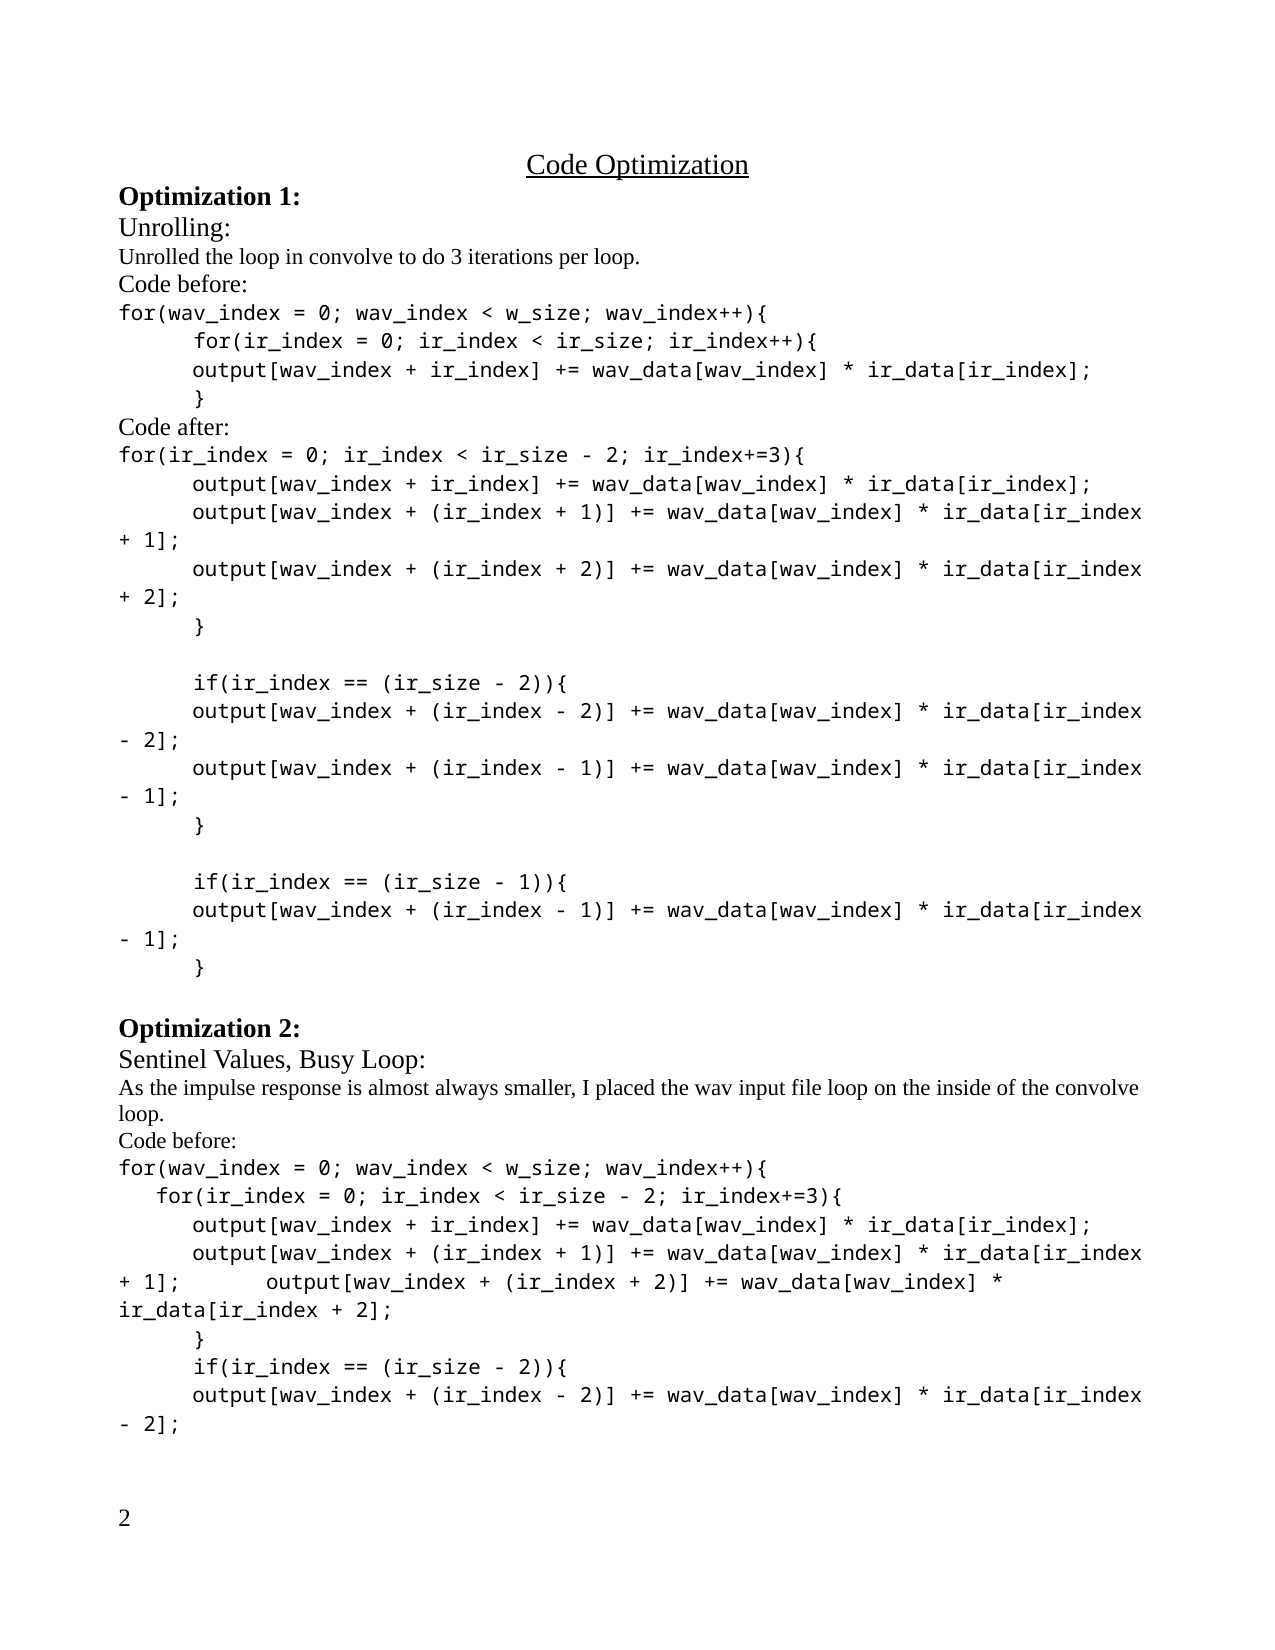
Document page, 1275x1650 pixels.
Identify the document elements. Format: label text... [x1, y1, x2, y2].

text } [118, 952, 1157, 981]
text Optimization 2: [118, 1012, 1157, 1043]
text if(ir_index == (ir_size - 2)){ [118, 668, 1157, 696]
text Unrolling: [118, 212, 1157, 243]
text } [118, 611, 1157, 639]
text Code after: [118, 412, 1157, 440]
text Code before: [118, 1127, 1157, 1153]
text Optimization 1: [118, 180, 1157, 212]
text output[wav_index + (ir_index - 1)] += wav_data[wav_index] * ir_data[ir_index - 1]; [118, 753, 1157, 810]
text } [118, 1324, 1157, 1352]
text output[wav_index + (ir_index + 1)] += wav_data[wav_index] * ir_data[ir_index + 1]; [118, 497, 1157, 554]
text As the impulse response is almost always smaller, I placed the wav input file loop on the inside of the convolve loop. [118, 1074, 1157, 1127]
text Unrolled the loop in convolve to do 3 iterations per loop. [118, 243, 1157, 269]
text Code before: [118, 269, 1157, 298]
text for(ir_index = 0; ir_index < ir_size - 2; ir_index+=3){ [118, 1182, 1157, 1210]
text for(ir_index = 0; ir_index < ir_size - 2; ir_index+=3){ [118, 440, 1157, 469]
text } [118, 810, 1157, 838]
text if(ir_index == (ir_size - 2)){ [118, 1352, 1157, 1381]
text output[wav_index + (ir_index + 1)] += wav_data[wav_index] * ir_data[ir_index + 1]; output[wav_index + (ir_index + 2)] += wav_data[wav_index] * ir_data[ir_index + 2]; [118, 1238, 1157, 1324]
text for(wav_index = 0; wav_index < w_size; wav_index++){ [118, 298, 1157, 326]
text output[wav_index + (ir_index - 1)] += wav_data[wav_index] * ir_data[ir_index - 1]; [118, 895, 1157, 952]
text Sentinel Values, Busy Loop: [118, 1043, 1157, 1074]
text if(ir_index == (ir_size - 1)){ [118, 867, 1157, 895]
text output[wav_index + ir_index] += wav_data[wav_index] * ir_data[ir_index]; [118, 355, 1157, 383]
text output[wav_index + ir_index] += wav_data[wav_index] * ir_data[ir_index]; [118, 1210, 1157, 1238]
text } [118, 383, 1157, 412]
text output[wav_index + (ir_index - 2)] += wav_data[wav_index] * ir_data[ir_index - 2]; [118, 696, 1157, 753]
text for(wav_index = 0; wav_index < w_size; wav_index++){ [118, 1153, 1157, 1182]
text output[wav_index + (ir_index + 2)] += wav_data[wav_index] * ir_data[ir_index + 2]; [118, 554, 1157, 611]
text output[wav_index + (ir_index - 2)] += wav_data[wav_index] * ir_data[ir_index - 2]; [118, 1381, 1157, 1437]
text for(ir_index = 0; ir_index < ir_size; ir_index++){ [118, 326, 1157, 355]
text output[wav_index + ir_index] += wav_data[wav_index] * ir_data[ir_index]; [118, 469, 1157, 497]
text Code Optimization [118, 147, 1157, 180]
